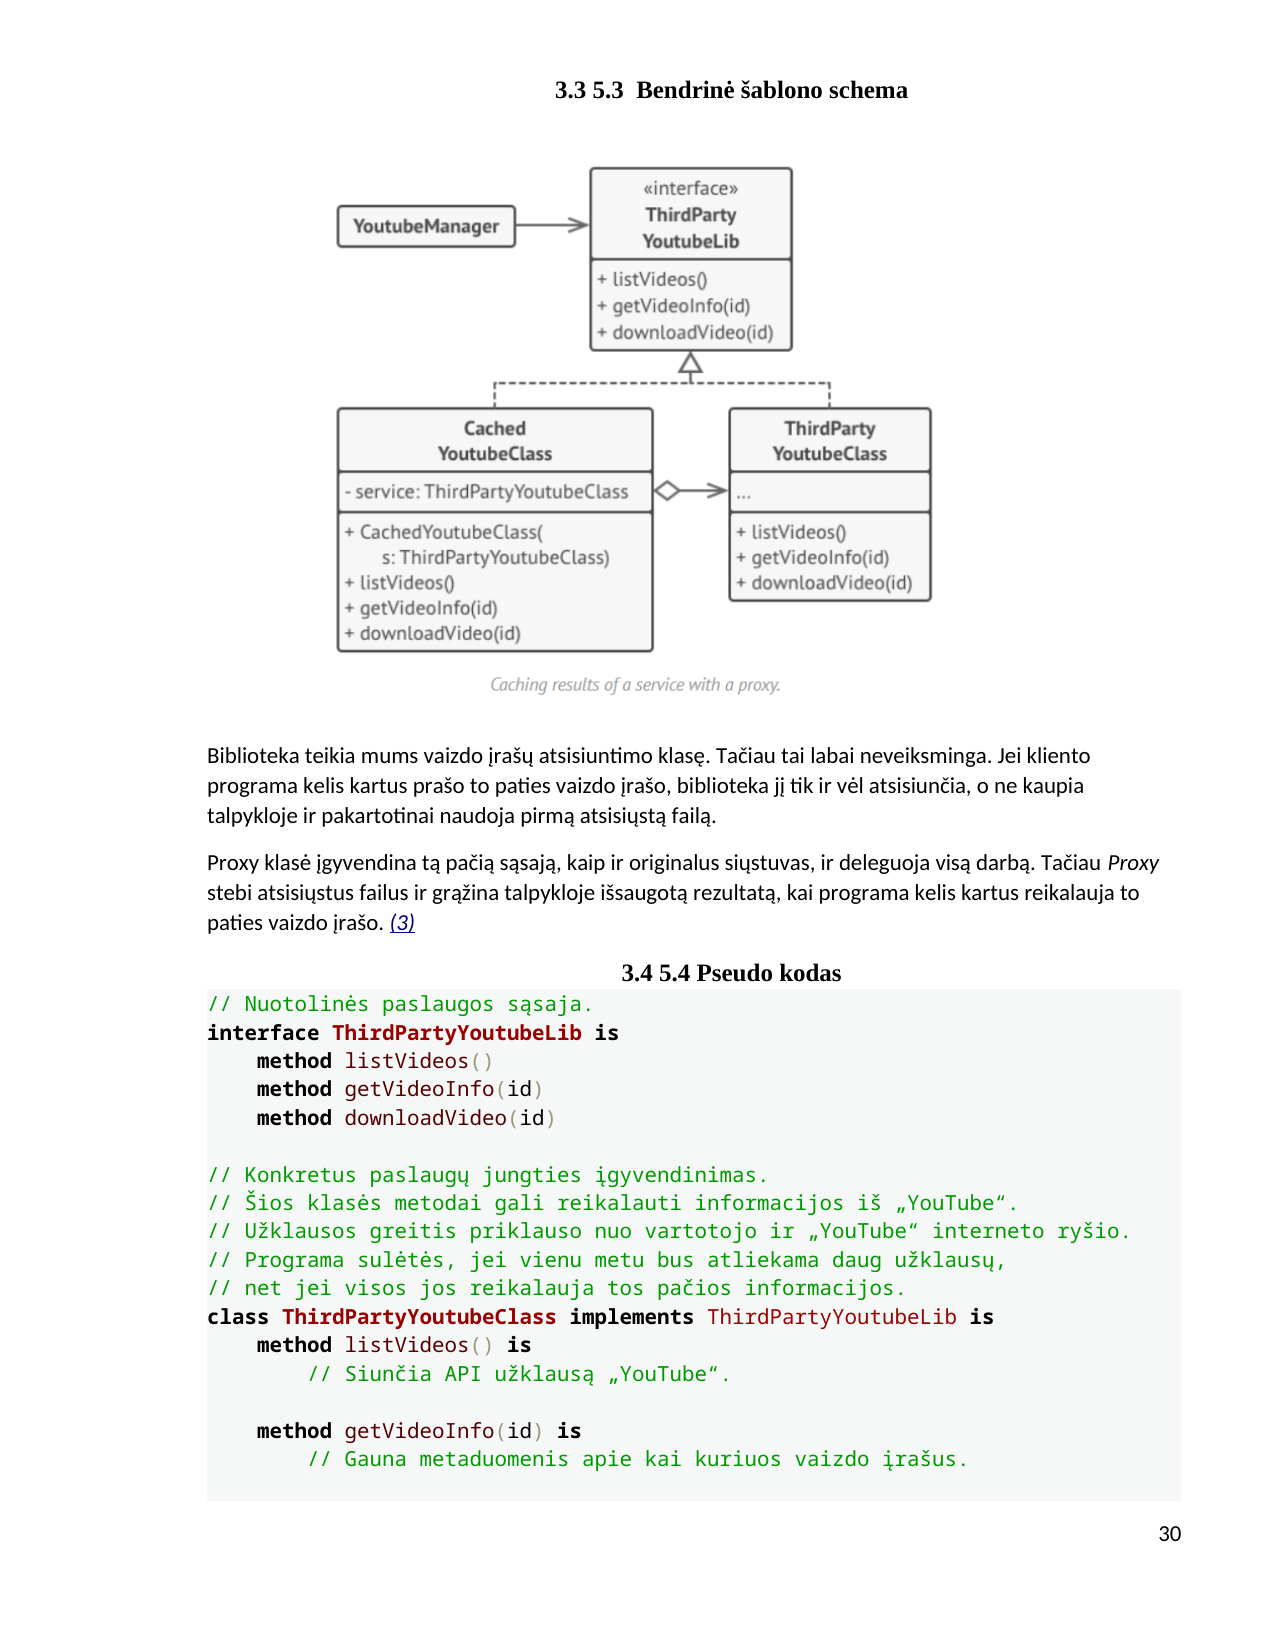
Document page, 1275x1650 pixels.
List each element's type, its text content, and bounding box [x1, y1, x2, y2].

text // Konkretus paslaugų jungties įgyvendinimas. [207, 1160, 1181, 1188]
text Biblioteka teikia mums vaizdo įrašų atsisiuntimo klasę. Tačiau tai labai neveiksminga. Jei kliento programa kelis kartus prašo to paties vaizdo įrašo, biblioteka jį tik ir vėl atsisiunčia, o ne kaupia talpykloje ir pakartotinai naudoja pirmą atsisiųstą failą. [207, 742, 1181, 829]
text Proxy klasė įgyvendina tą pačią sąsają, kaip ir originalus siųstuvas, ir deleguoja visą darbą. Tačiau Proxy stebi atsisiųstus failus ir grąžina talpykloje išsaugotą rezultatą, kai programa kelis kartus reikalauja to paties vaizdo įrašo. (3) [207, 848, 1181, 936]
text method getVideoInfo(id) is [207, 1416, 1181, 1444]
text // Gauna metaduomenis apie kai kuriuos vaizdo įrašus. [207, 1444, 1181, 1473]
text // net jei visos jos reikalauja tos pačios informacijos. [207, 1273, 1181, 1302]
text // Siunčia API užklausą „YouTube“. [207, 1359, 1181, 1387]
text interface ThirdPartyYoutubeLib is [207, 1018, 1181, 1046]
text // Užklausos greitis priklauso nuo vartotojo ir „YouTube“ interneto ryšio. [207, 1217, 1181, 1245]
text // Programa sulėtės, jei vienu metu bus atliekama daug užklausų, [207, 1245, 1181, 1273]
text method getVideoInfo(id) [207, 1074, 1181, 1103]
subtitle 5.4 Pseudo kodas [282, 958, 1181, 987]
text class ThirdPartyYoutubeClass implements ThirdPartyYoutubeLib is [207, 1302, 1181, 1330]
text method listVideos() is [207, 1330, 1181, 1359]
subtitle 5.3 Bendrinė šablono schema [282, 75, 1181, 104]
text method listVideos() [207, 1046, 1181, 1074]
text method downloadVideo(id) [207, 1103, 1181, 1131]
text // Nuotolinės paslaugos sąsaja. [207, 989, 1181, 1018]
text // Šios klasės metodai gali reikalauti informacijos iš „YouTube“. [207, 1188, 1181, 1217]
